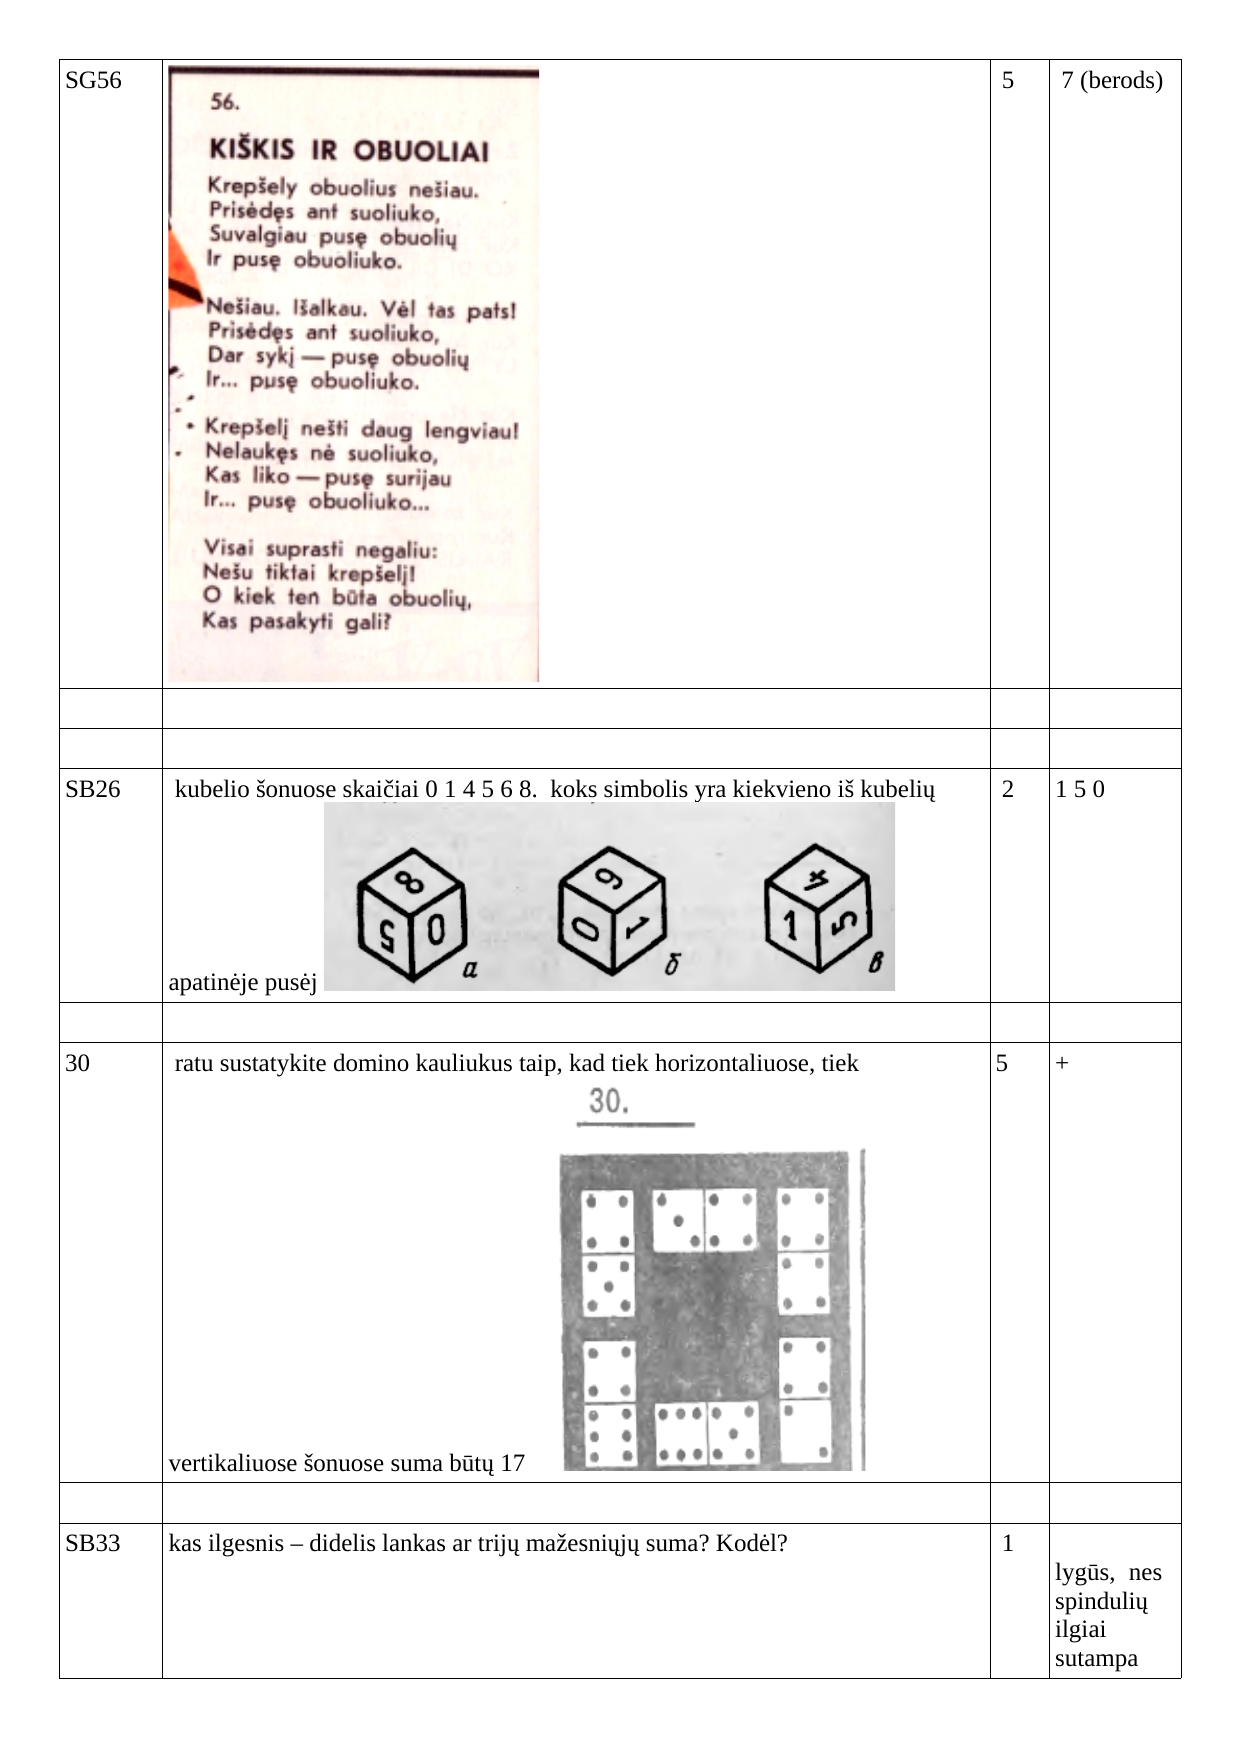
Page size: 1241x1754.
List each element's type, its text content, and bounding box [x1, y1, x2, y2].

table_cell [60, 729, 162, 768]
table_cell ratu sustatykite domino kauliukus taip, kad tiek horizontaliuose, tiek vertikaliuose šonuose suma būtų 17 [163, 1043, 990, 1482]
table_cell 30 [60, 1043, 162, 1482]
table_cell [60, 1483, 162, 1522]
table_cell [1050, 1003, 1181, 1042]
picture [168, 65, 540, 682]
table_cell kas ilgesnis – didelis lankas ar trijų mažesniųjų suma? Kodėl? [163, 1524, 990, 1678]
table_cell kubelio šonuose skaičiai 0 1 4 5 6 8. koks simbolis yra kiekvieno iš kubelių apatinėje pusėj [163, 769, 990, 1002]
table_cell SG56 [60, 60, 162, 687]
table_cell [991, 1483, 1049, 1522]
table_cell 5 [991, 60, 1049, 687]
table_cell [163, 729, 990, 768]
table_cell 1 5 0 [1050, 769, 1181, 1002]
table_cell SB33 [60, 1524, 162, 1678]
table_cell 5 [991, 1043, 1049, 1482]
table_cell [163, 1483, 990, 1522]
table_cell [163, 689, 990, 728]
table_cell [163, 60, 990, 687]
table_cell [991, 729, 1049, 768]
table_cell [991, 1003, 1049, 1042]
table_cell lygūs, nes spindulių ilgiai sutampa [1050, 1524, 1181, 1678]
table_cell [1050, 729, 1181, 768]
table_cell SB26 [60, 769, 162, 1002]
table_cell [163, 1003, 990, 1042]
table_cell [991, 689, 1049, 728]
table_cell [1050, 1483, 1181, 1522]
table_cell [1050, 689, 1181, 728]
table_cell 7 (berods) [1050, 60, 1181, 687]
table_cell + [1050, 1043, 1181, 1482]
table_cell 2 [991, 769, 1049, 1002]
table_cell [60, 1003, 162, 1042]
table_cell [60, 689, 162, 728]
table_cell 1 [991, 1524, 1049, 1678]
